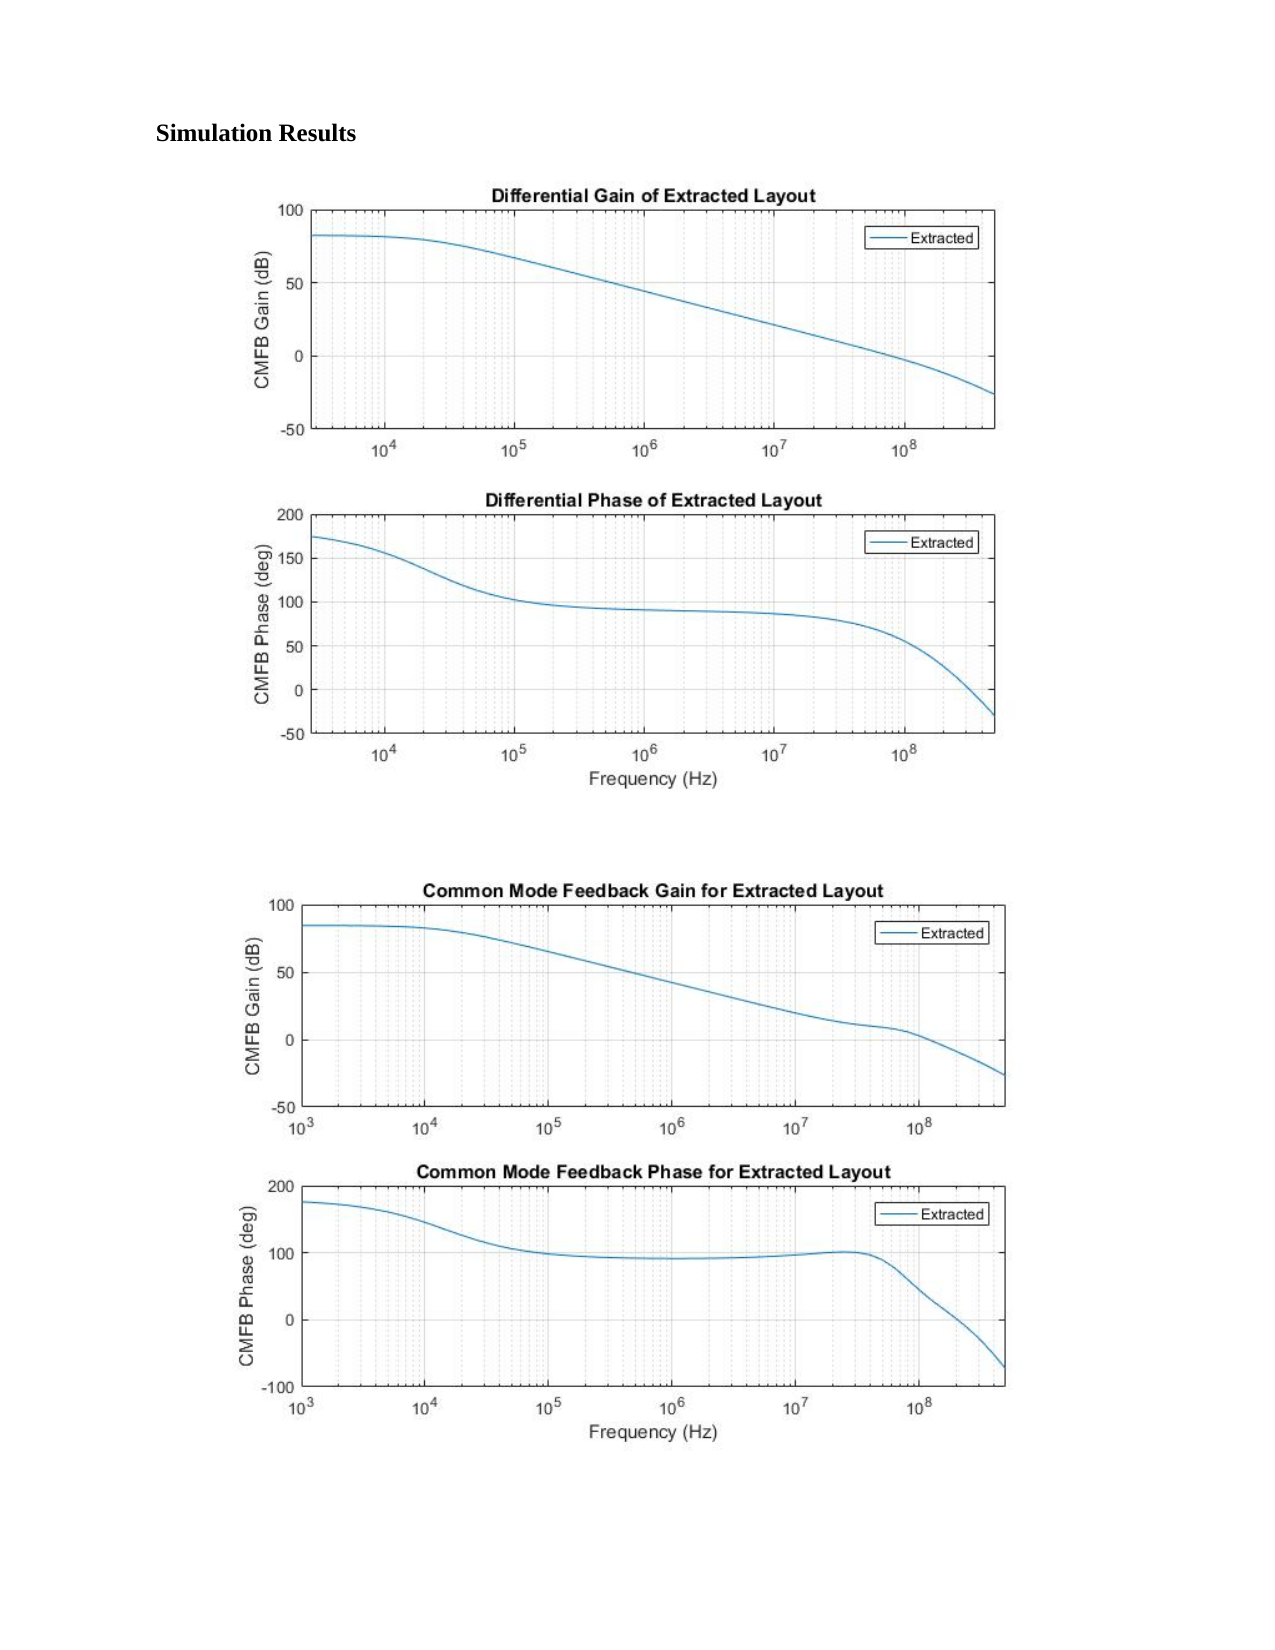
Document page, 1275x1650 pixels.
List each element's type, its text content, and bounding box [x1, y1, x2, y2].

text Simulation Results [156, 118, 1157, 147]
picture [183, 862, 1092, 1452]
picture [196, 161, 1079, 805]
